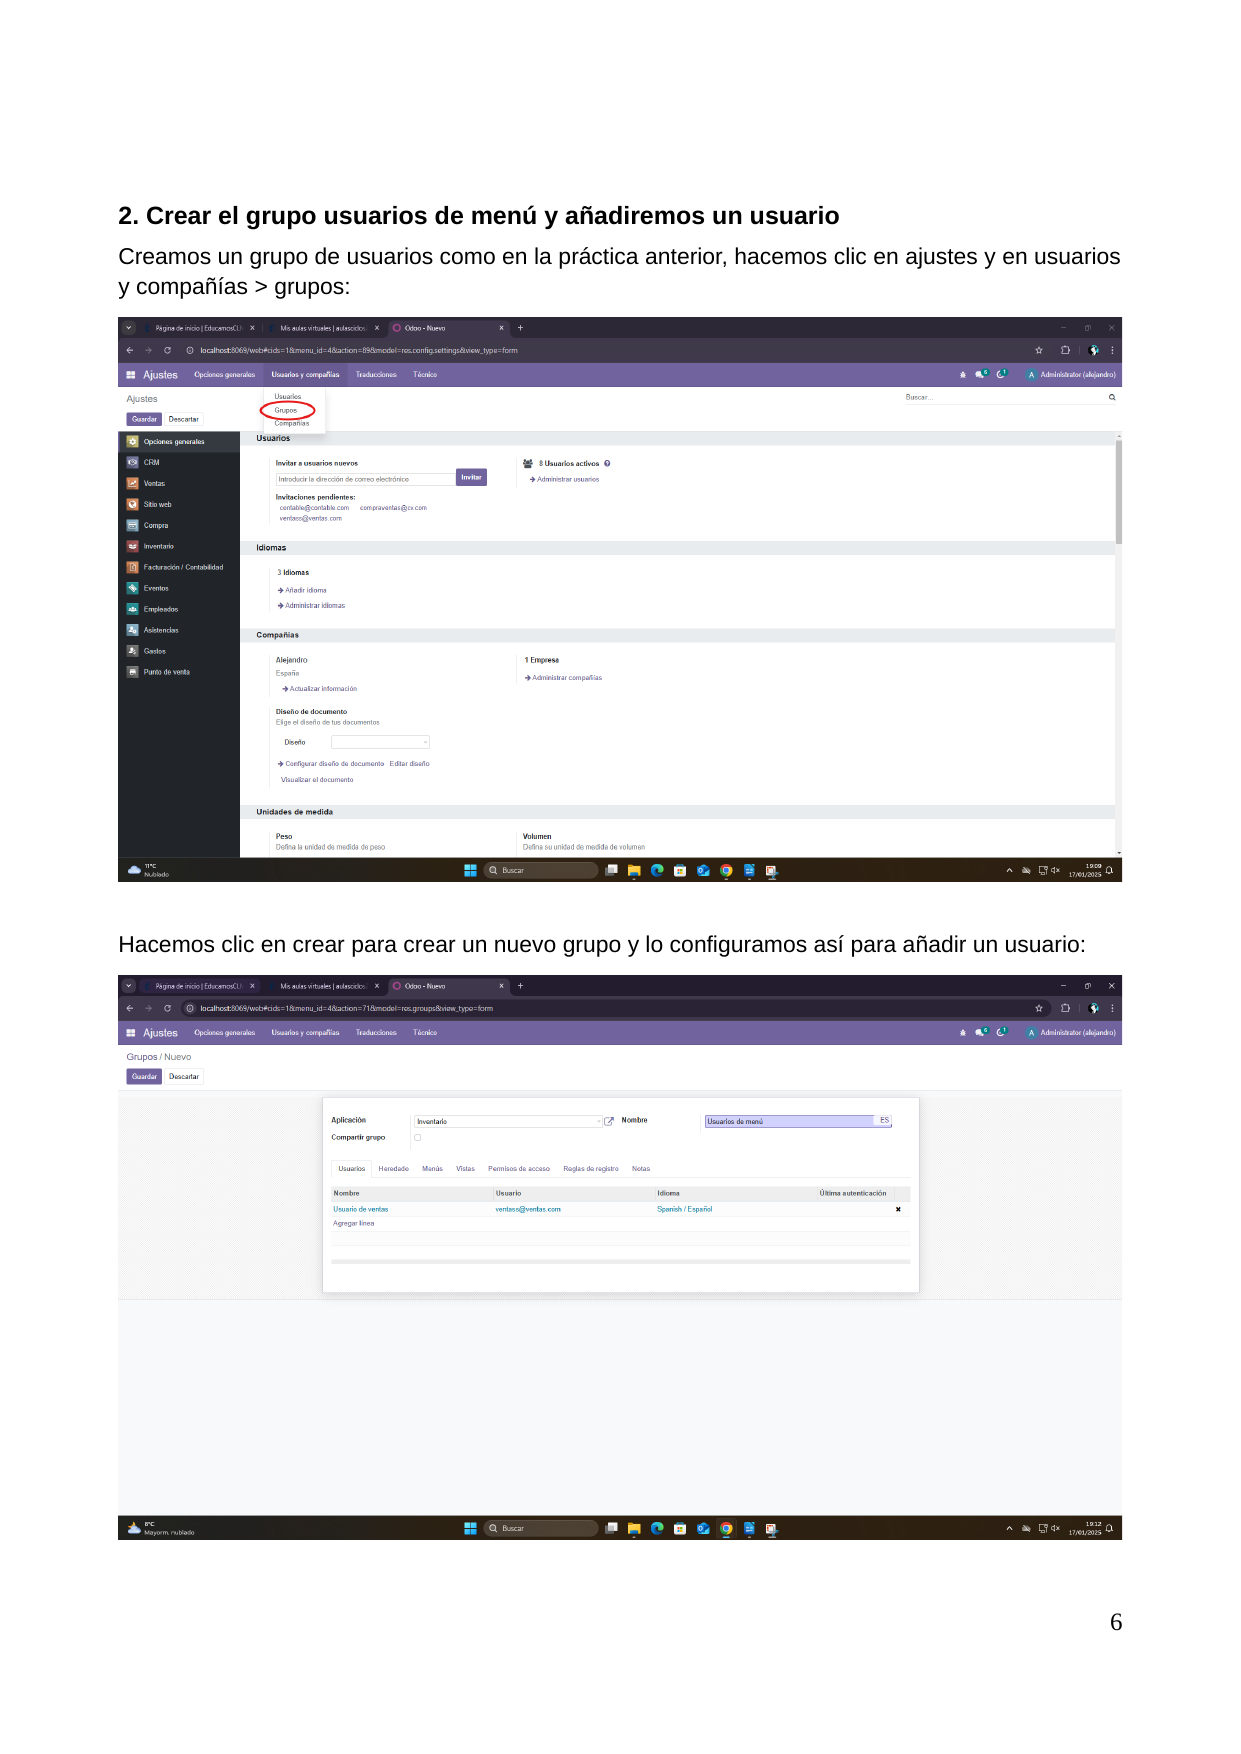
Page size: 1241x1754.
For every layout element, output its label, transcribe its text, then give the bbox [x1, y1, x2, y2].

text Creamos un grupo de usuarios como en la práctica anterior, hacemos clic en ajustes y en usuarios y compañías > grupos: [118, 243, 1122, 299]
text Hacemos clic en crear para crear un nuevo grupo y lo configuramos así para añadir un usuario: [118, 931, 1122, 957]
picture [118, 317, 1123, 882]
subtitle 2. Crear el grupo usuarios de menú y añadiremos un usuario [118, 201, 1122, 230]
picture [118, 975, 1123, 1540]
